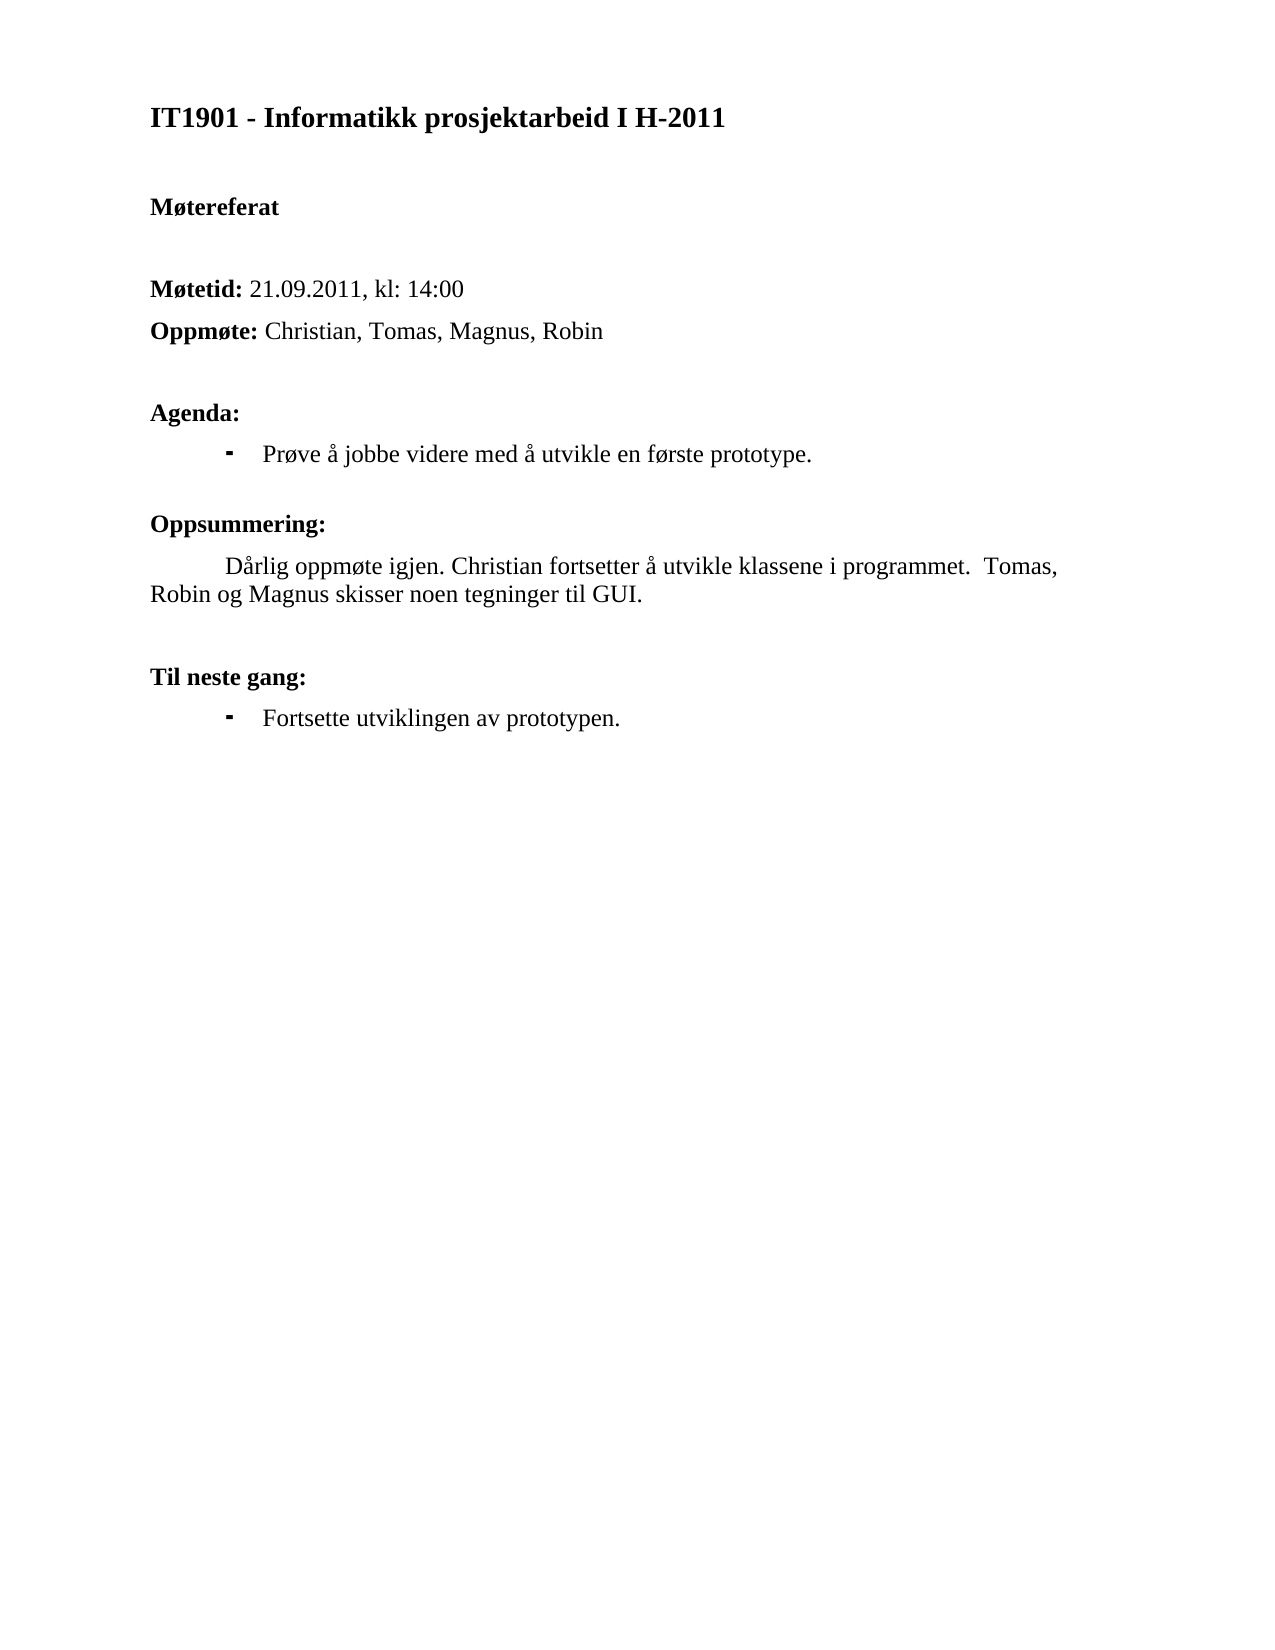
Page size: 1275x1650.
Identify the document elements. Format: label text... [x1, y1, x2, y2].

text Oppmøte: Christian, Tomas, Magnus, Robin [150, 316, 1125, 344]
text Møtetid: 21.09.2011, kl: 14:00 [150, 274, 1125, 303]
list Prøve å jobbe videre med å utvikle en første prototype. [225, 439, 1125, 468]
text Agenda: [150, 398, 1125, 427]
text Møtereferat [150, 192, 1125, 221]
list Fortsette utviklingen av prototypen. [225, 703, 1125, 732]
text Til neste gang: [150, 662, 1125, 691]
text Dårlig oppmøte igjen. Christian fortsetter å utvikle klassene i programmet. Tomas, Robin og Magnus skisser noen tegninger til GUI. [150, 551, 1125, 608]
text Oppsummering: [150, 509, 1125, 538]
text IT1901 - Informatikk prosjektarbeid I H-2011 [150, 100, 1125, 133]
